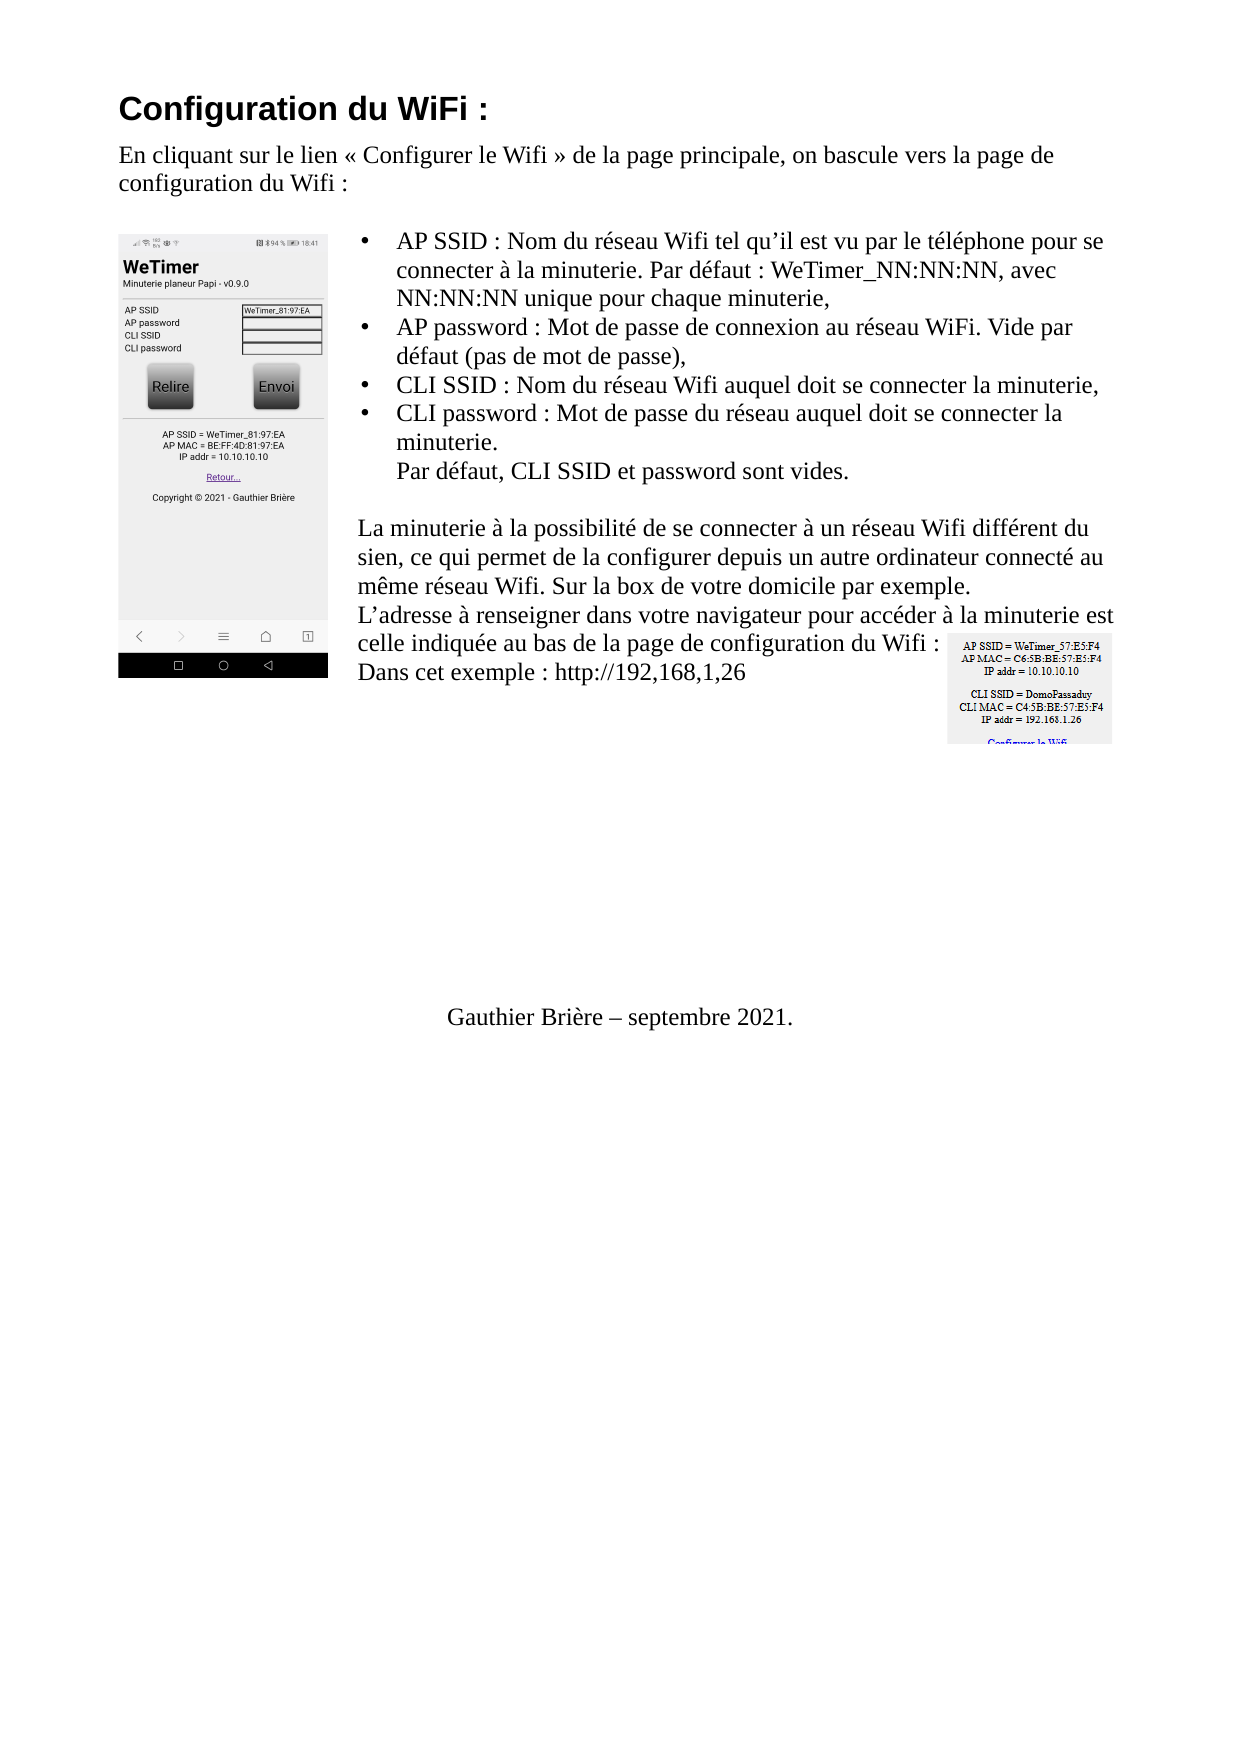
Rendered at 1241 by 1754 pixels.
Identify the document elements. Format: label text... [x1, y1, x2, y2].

list AP password : Mot de passe de connexion au réseau WiFi. Vide par défaut (pas de mot de passe), [361, 312, 1122, 370]
text La minuterie à la possibilité de se connecter à un réseau Wifi différent du sien, ce qui permet de la configurer depuis un autre ordinateur connecté au même réseau Wifi. Sur la box de votre domicile par exemple. [328, 513, 1122, 600]
text L’adresse à renseigner dans votre navigateur pour accéder à la minuterie est celle indiquée au bas de la page de configuration du Wifi : [328, 600, 1122, 657]
text Gauthier Brière – septembre 2021. [118, 1002, 1122, 1031]
list CLI password : Mot de passe du réseau auquel doit se connecter la minuterie. [361, 398, 1122, 456]
list CLI SSID : Nom du réseau Wifi auquel doit se connecter la minuterie, [361, 370, 1122, 398]
list Par défaut, CLI SSID et password sont vides. [361, 456, 1122, 485]
picture [118, 234, 328, 678]
list AP SSID : Nom du réseau Wifi tel qu’il est vu par le téléphone pour se connecter à la minuterie. Par défaut : WeTimer_NN:NN:NN, avec NN:NN:NN unique pour chaque minuterie, [361, 226, 1122, 312]
picture [947, 633, 1113, 744]
subtitle Configuration du WiFi : [118, 88, 1122, 127]
text En cliquant sur le lien « Configurer le Wifi » de la page principale, on bascule vers la page de configuration du Wifi : [118, 140, 1122, 197]
text Dans cet exemple : http://192,168,1,26 [118, 657, 947, 686]
